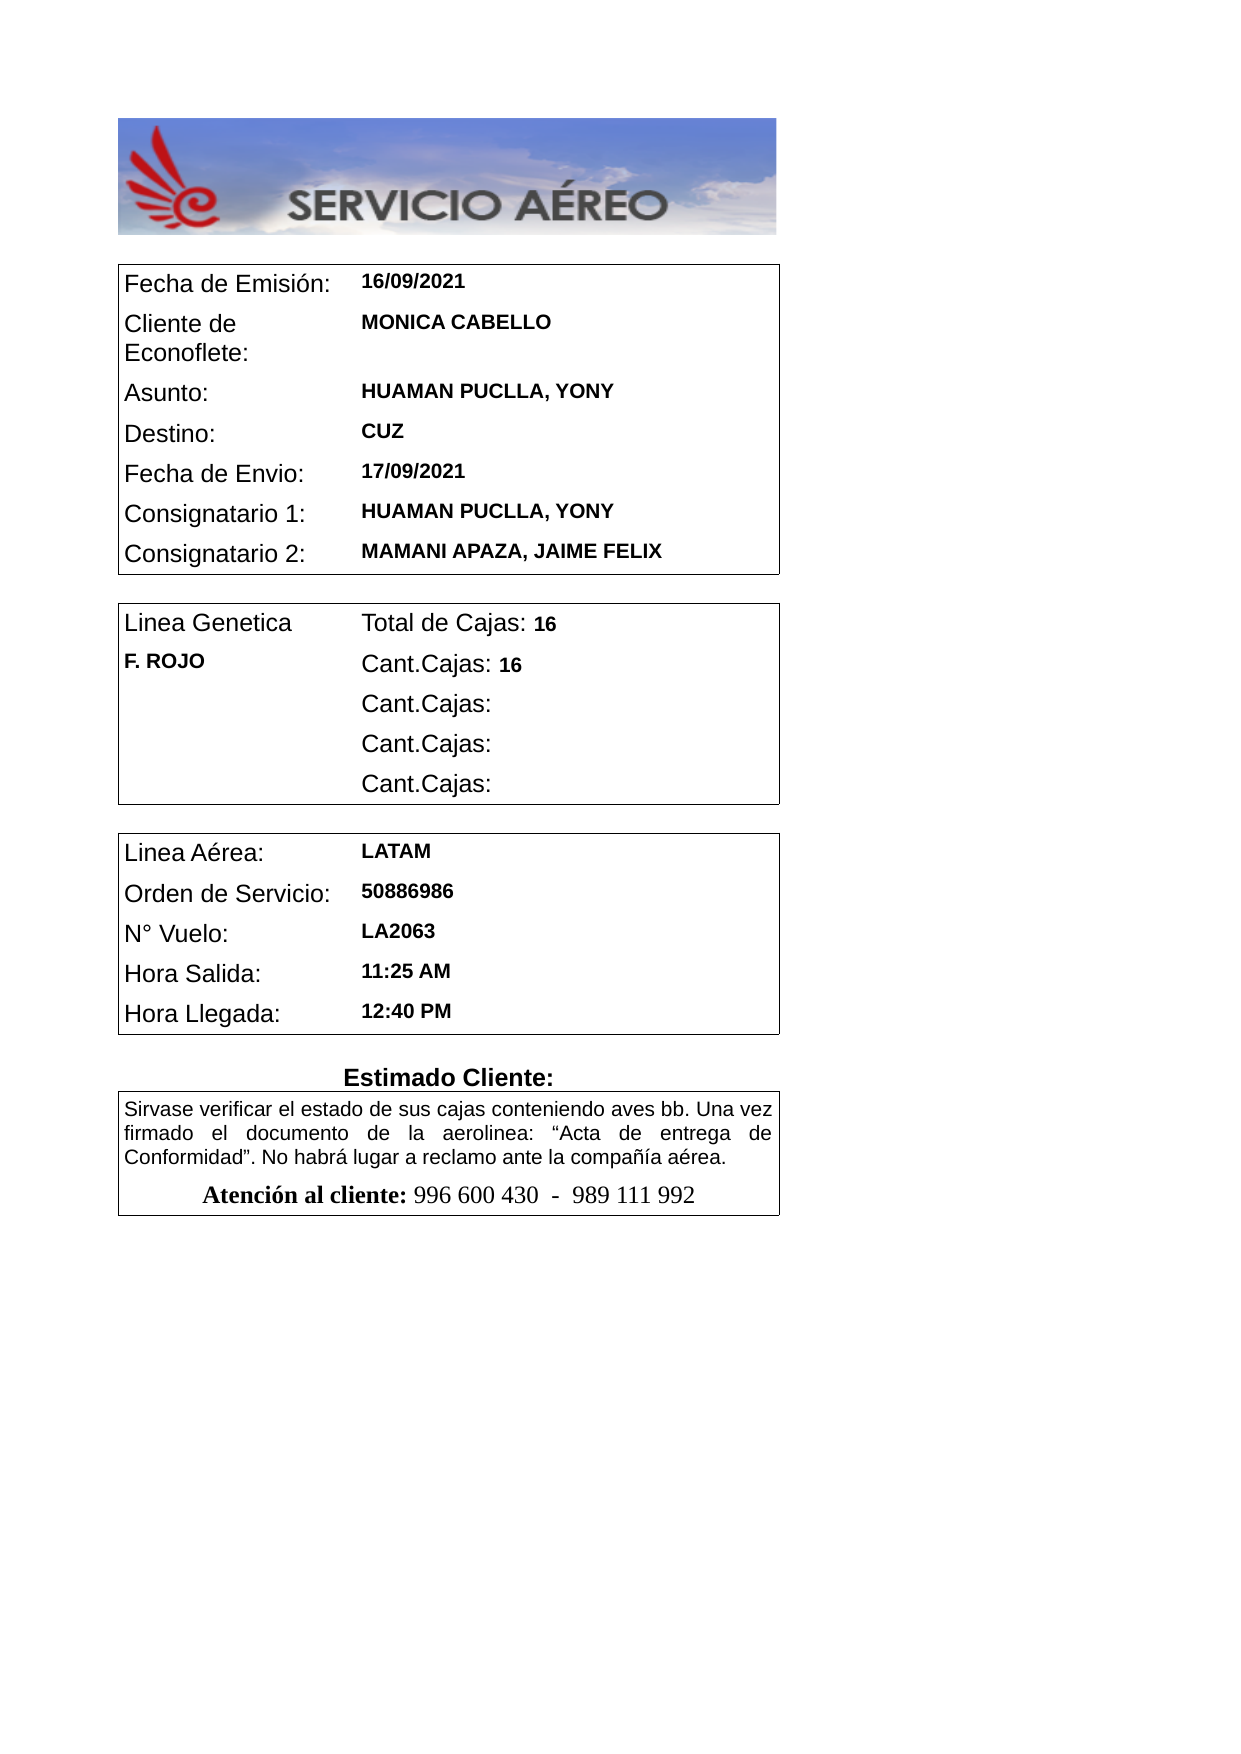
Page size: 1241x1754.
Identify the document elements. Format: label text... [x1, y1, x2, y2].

table_cell Sirvase verificar el estado de sus cajas conteniendo aves bb. Una vez firmado el documento de la aerolinea: “Acta de entrega de Conformidad”. No habrá lugar a reclamo ante la compañía aérea. [119, 1092, 779, 1175]
table_cell [118, 805, 356, 833]
table_cell CUZ [356, 413, 779, 453]
table_cell [118, 575, 356, 603]
table_cell Consignatario 1: [119, 493, 356, 533]
table_cell F. ROJO [119, 643, 356, 683]
table_cell Orden de Servicio: [119, 873, 356, 913]
table_cell 17/09/2021 [356, 453, 779, 493]
table_cell HUAMAN PUCLLA, YONY [356, 493, 779, 533]
table_cell Destino: [119, 413, 356, 453]
table_header 16/09/2021 [356, 265, 779, 304]
table_cell Linea Genetica [119, 604, 356, 643]
table_cell Linea Aérea: [119, 834, 356, 873]
table_cell [119, 723, 356, 763]
table_cell Hora Salida: [119, 953, 356, 993]
table_cell HUAMAN PUCLLA, YONY [356, 373, 779, 413]
table_cell Atención al cliente: 996 600 430 - 989 111 992 [119, 1175, 779, 1215]
picture [118, 118, 777, 235]
table_cell Cant.Cajas: 16 [356, 643, 779, 683]
table_cell 50886986 [356, 873, 779, 913]
table_cell MONICA CABELLO [356, 304, 779, 373]
table_cell Cant.Cajas: [356, 683, 779, 723]
table_header Fecha de Emisión: [119, 265, 356, 304]
table_cell Hora Llegada: [119, 994, 356, 1034]
table_cell [356, 805, 779, 833]
table_cell Consignatario 2: [119, 534, 356, 574]
table_cell LATAM [356, 834, 779, 873]
table_cell MAMANI APAZA, JAIME FELIX [356, 534, 779, 574]
table_cell Estimado Cliente: [118, 1035, 779, 1091]
table_cell Cant.Cajas: [356, 723, 779, 763]
table_cell 12:40 PM [356, 994, 779, 1034]
table_cell [119, 764, 356, 804]
table_cell Cant.Cajas: [356, 764, 779, 804]
table_cell Cliente de Econoflete: [119, 304, 356, 373]
table_cell Asunto: [119, 373, 356, 413]
table_cell 11:25 AM [356, 953, 779, 993]
table_cell [356, 575, 779, 603]
table_cell Fecha de Envio: [119, 453, 356, 493]
table_cell N° Vuelo: [119, 913, 356, 953]
table_cell Total de Cajas: 16 [356, 604, 779, 643]
table_cell [119, 683, 356, 723]
table_cell LA2063 [356, 913, 779, 953]
